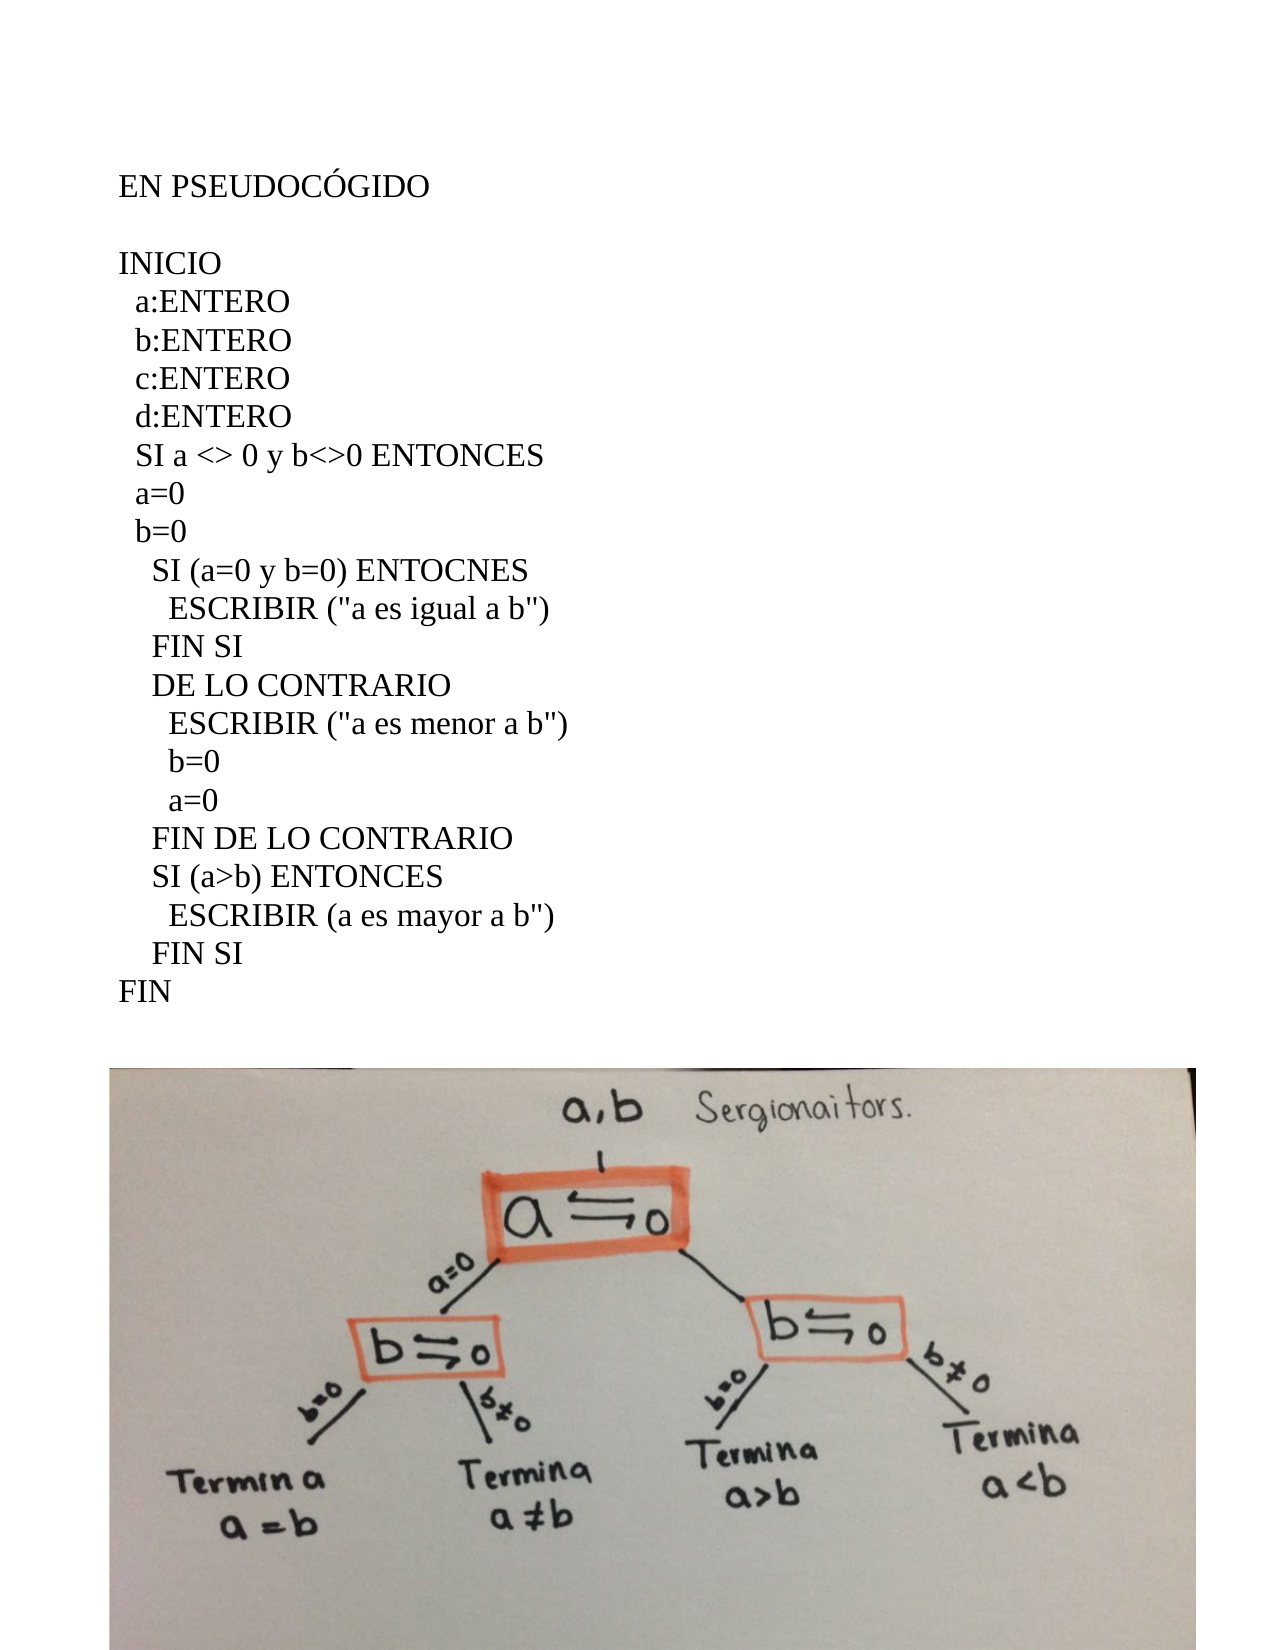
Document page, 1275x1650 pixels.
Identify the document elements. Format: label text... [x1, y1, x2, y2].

text SI (a>b) ENTONCES [118, 857, 1205, 895]
text DE LO CONTRARIO [118, 665, 1205, 703]
text SI a <> 0 y b<>0 ENTONCES [118, 435, 1205, 473]
text FIN SI [118, 933, 1205, 972]
text ESCRIBIR ("a es menor a b") [118, 703, 1205, 742]
text FIN DE LO CONTRARIO [118, 818, 1205, 857]
text b=0 [118, 512, 1205, 550]
text a:ENTERO [118, 282, 1205, 320]
text c:ENTERO [118, 358, 1205, 397]
text b:ENTERO [118, 320, 1205, 358]
text FIN [118, 972, 1205, 1010]
text d:ENTERO [118, 397, 1205, 435]
text ESCRIBIR (a es mayor a b") [118, 895, 1205, 933]
text EN PSEUDOCÓGIDO [118, 167, 1205, 205]
text a=0 [118, 473, 1205, 512]
text FIN SI [118, 627, 1205, 665]
text INICIO [118, 243, 1205, 282]
text ESCRIBIR ("a es igual a b") [118, 588, 1205, 627]
text b=0 [118, 742, 1205, 780]
text SI (a=0 y b=0) ENTOCNES [118, 550, 1205, 588]
text a=0 [118, 780, 1205, 818]
